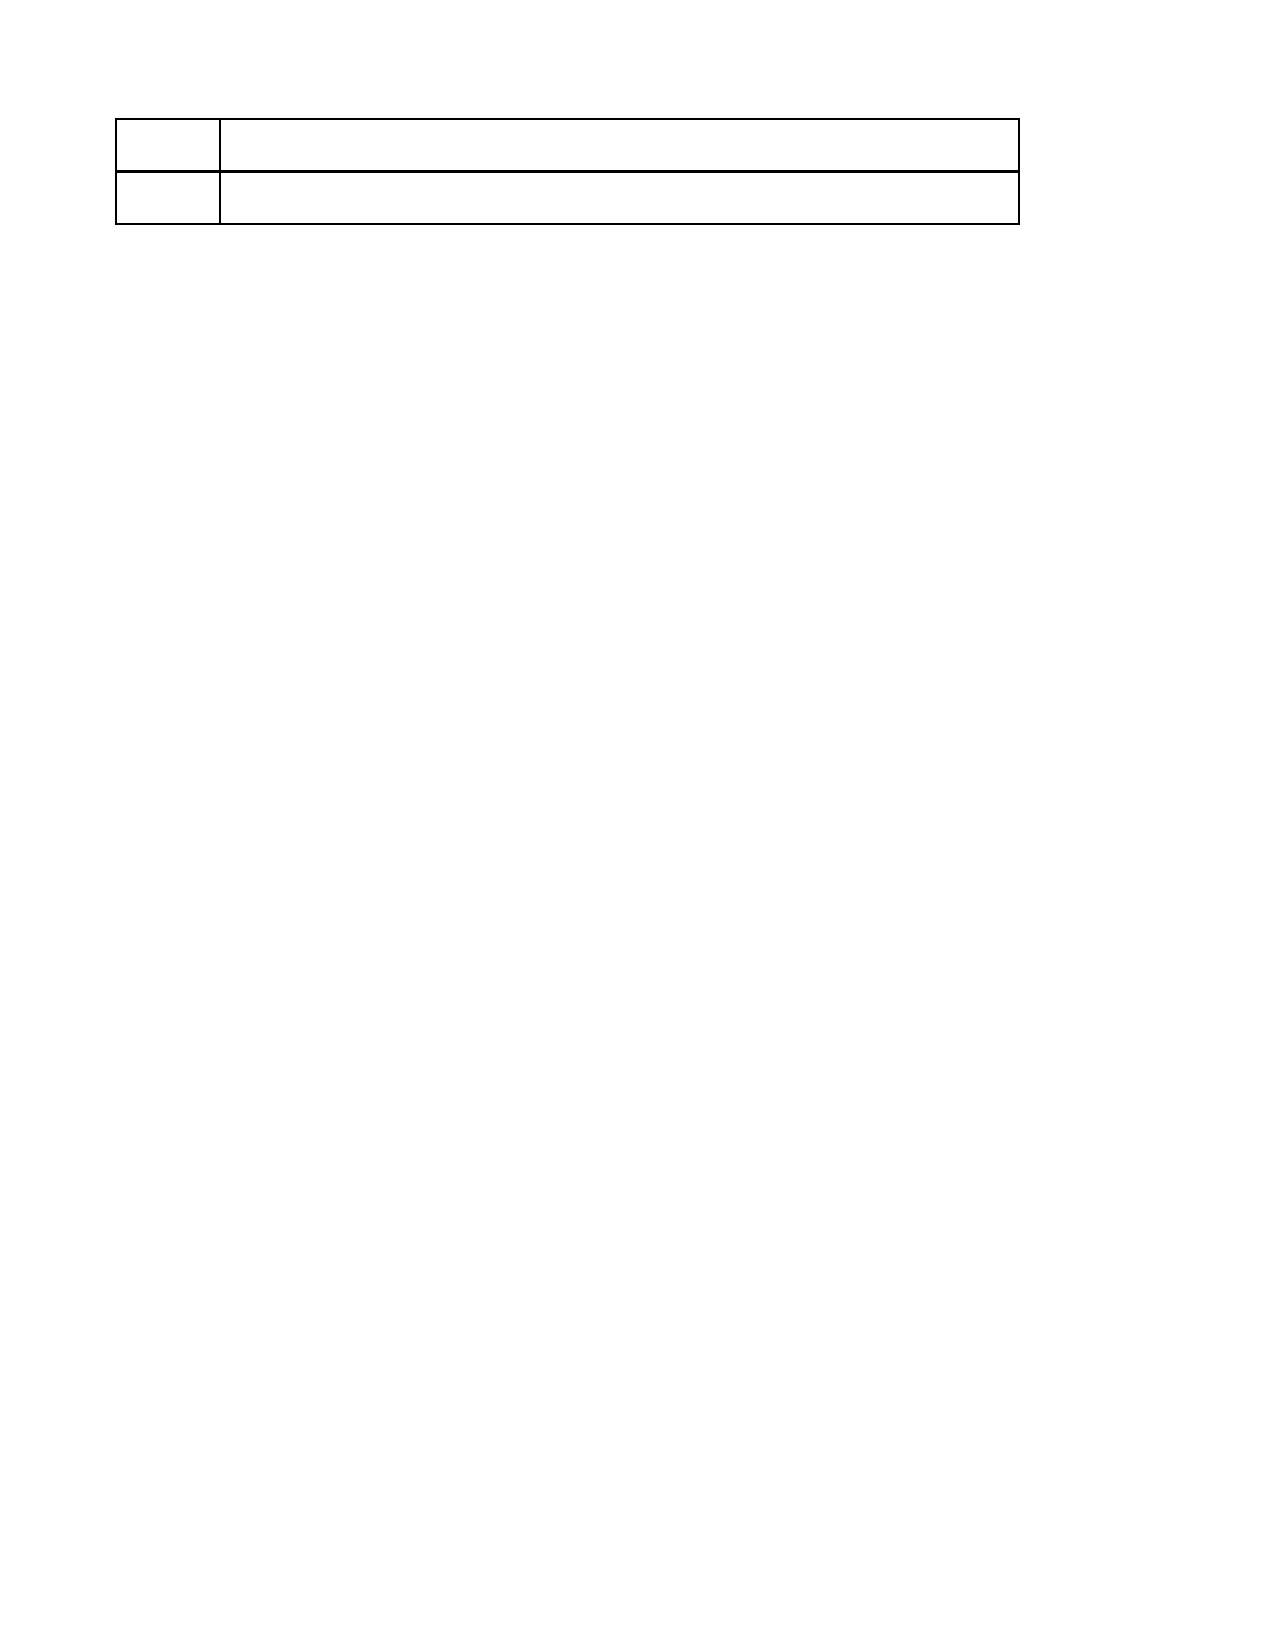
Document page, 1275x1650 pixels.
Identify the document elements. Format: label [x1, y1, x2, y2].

table_cell [221, 120, 1018, 170]
table_cell [221, 173, 1018, 223]
table_cell [117, 120, 219, 170]
table_cell [117, 173, 219, 223]
